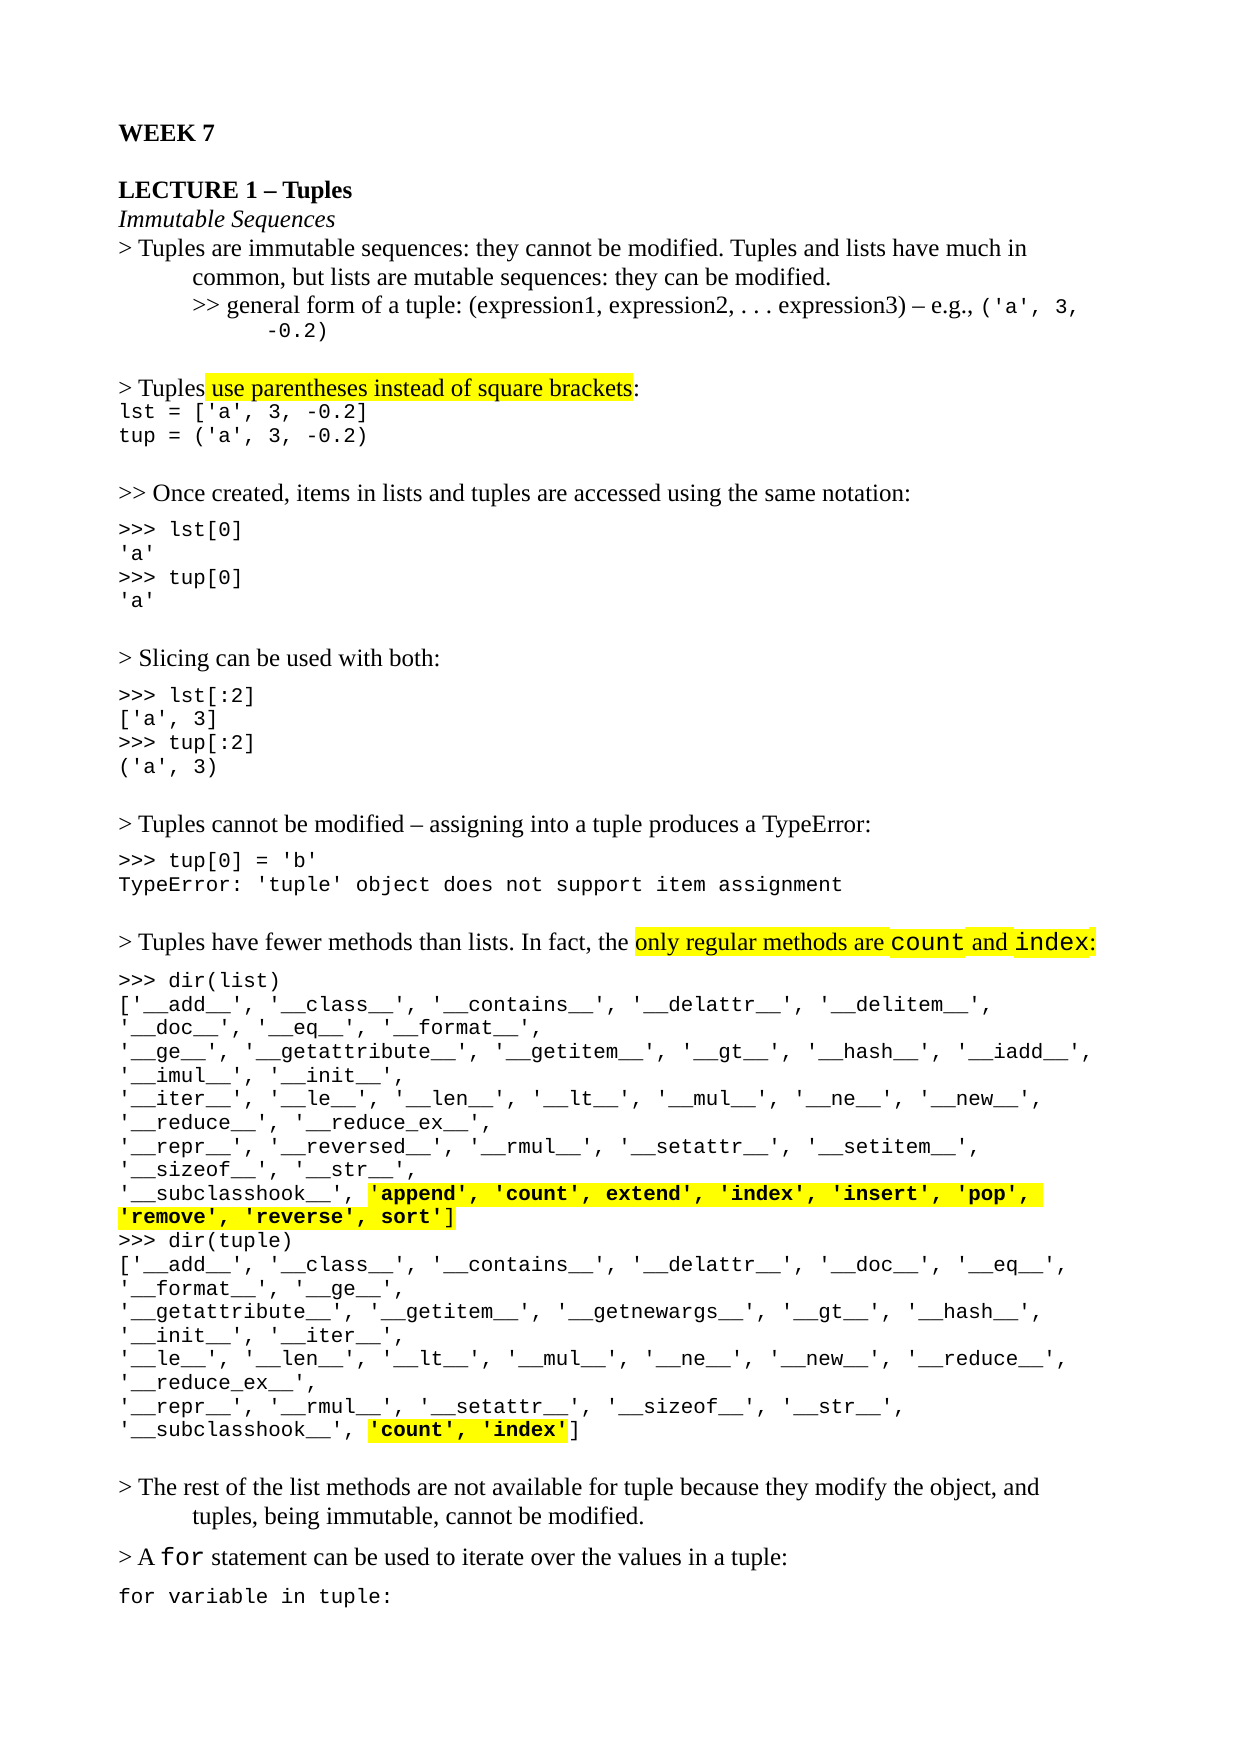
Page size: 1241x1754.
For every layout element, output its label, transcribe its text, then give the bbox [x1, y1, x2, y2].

text > A for statement can be used to iterate over the values in a tuple: [118, 1542, 1122, 1573]
text '__repr__', '__reversed__', '__rmul__', '__setattr__', '__setitem__', '__sizeof__', '__str__', [118, 1136, 1122, 1183]
text > Slicing can be used with both: [118, 643, 1122, 672]
text '__ge__', '__getattribute__', '__getitem__', '__gt__', '__hash__', '__iadd__', '__imul__', '__init__', [118, 1041, 1122, 1088]
text for variable in tuple: [118, 1586, 1122, 1609]
text tup = ('a', 3, -0.2) [118, 425, 1122, 449]
text >>> tup[:2] [118, 732, 1122, 756]
text '__getattribute__', '__getitem__', '__getnewargs__', '__gt__', '__hash__', '__init__', '__iter__', [118, 1301, 1122, 1348]
text '__iter__', '__le__', '__len__', '__lt__', '__mul__', '__ne__', '__new__', '__reduce__', '__reduce_ex__', [118, 1088, 1122, 1136]
text > The rest of the list methods are not available for tuple because they modify the object, and tuples, being immutable, cannot be modified. [118, 1472, 1122, 1530]
text >>> dir(tuple) [118, 1230, 1122, 1254]
text > Tuples are immutable sequences: they cannot be modified. Tuples and lists have much in common, but lists are mutable sequences: they can be modified. [118, 233, 1122, 291]
text >>> tup[0] [118, 567, 1122, 590]
text TypeError: 'tuple' object does not support item assignment [118, 874, 1122, 897]
text >> general form of a tuple: (expression1, expression2, . . . expression3) – e.g., ('a', 3, -0.2) [118, 291, 1122, 344]
text ['__add__', '__class__', '__contains__', '__delattr__', '__doc__', '__eq__', '__format__', '__ge__', [118, 1254, 1122, 1301]
text ('a', 3) [118, 756, 1122, 779]
text > Tuples have fewer methods than lists. In fact, the only regular methods are count and index: [118, 927, 1122, 958]
text '__subclasshook__', 'append', 'count', extend', 'index', 'insert', 'pop', 'remove', 'reverse', sort'] [118, 1183, 1122, 1230]
text '__repr__', '__rmul__', '__setattr__', '__sizeof__', '__str__', '__subclasshook__', 'count', 'index'] [118, 1396, 1122, 1443]
text 'a' [118, 590, 1122, 614]
text LECTURE 1 – Tuples [118, 176, 1122, 204]
text >>> lst[0] [118, 519, 1122, 543]
text >>> tup[0] = 'b' [118, 850, 1122, 874]
text lst = ['a', 3, -0.2] [118, 401, 1122, 425]
text > Tuples use parentheses instead of square brackets: [118, 373, 1122, 401]
text ['__add__', '__class__', '__contains__', '__delattr__', '__delitem__', '__doc__', '__eq__', '__format__', [118, 994, 1122, 1041]
text 'a' [118, 543, 1122, 567]
text '__le__', '__len__', '__lt__', '__mul__', '__ne__', '__new__', '__reduce__', '__reduce_ex__', [118, 1348, 1122, 1396]
text ['a', 3] [118, 708, 1122, 732]
text WEEK 7 [118, 118, 1122, 147]
text >>> lst[:2] [118, 685, 1122, 708]
text >>> dir(list) [118, 970, 1122, 994]
text Immutable Sequences [118, 204, 1122, 233]
text > Tuples cannot be modified – assigning into a tuple produces a TypeError: [118, 809, 1122, 837]
text >> Once created, items in lists and tuples are accessed using the same notation: [118, 478, 1122, 507]
